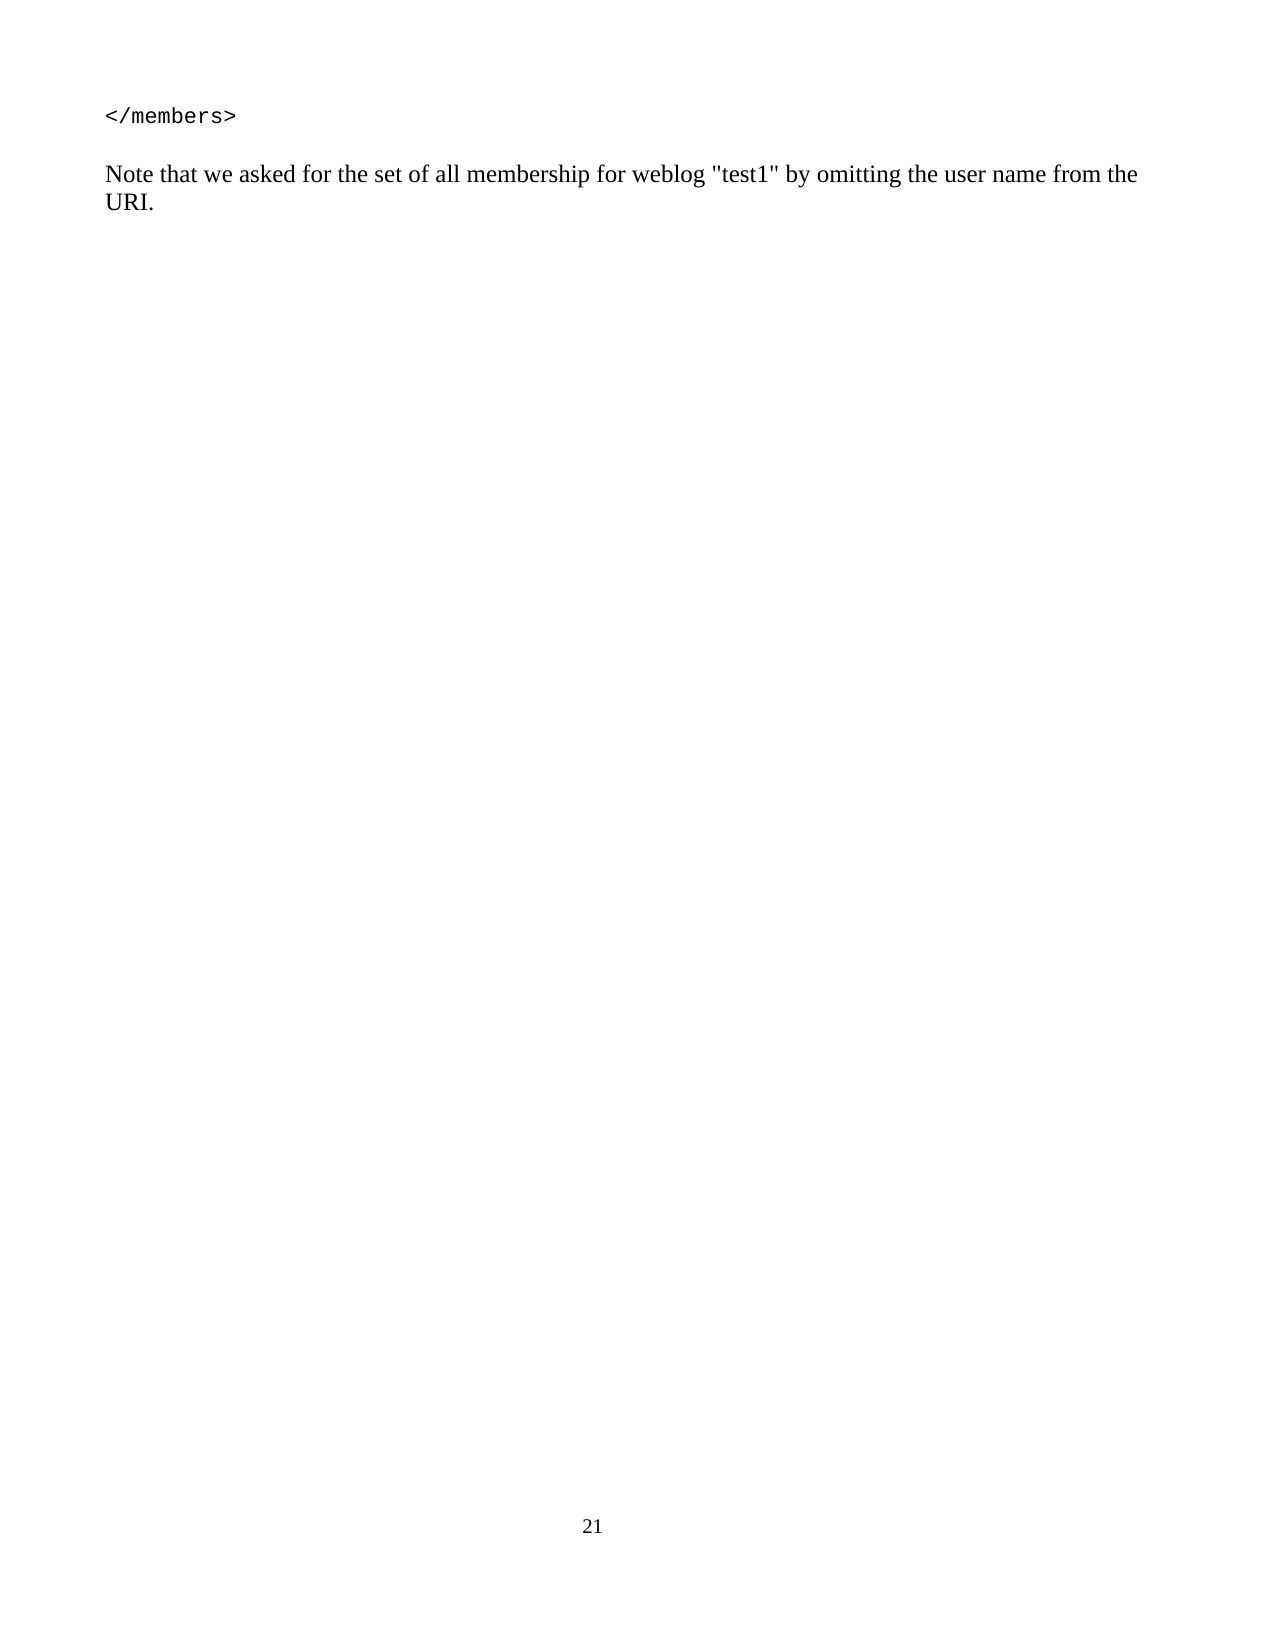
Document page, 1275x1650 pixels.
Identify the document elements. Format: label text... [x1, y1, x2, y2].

text </members> [105, 105, 1170, 130]
text Note that we asked for the set of all membership for weblog "test1" by omitting the user name from the URI. [105, 161, 1170, 216]
